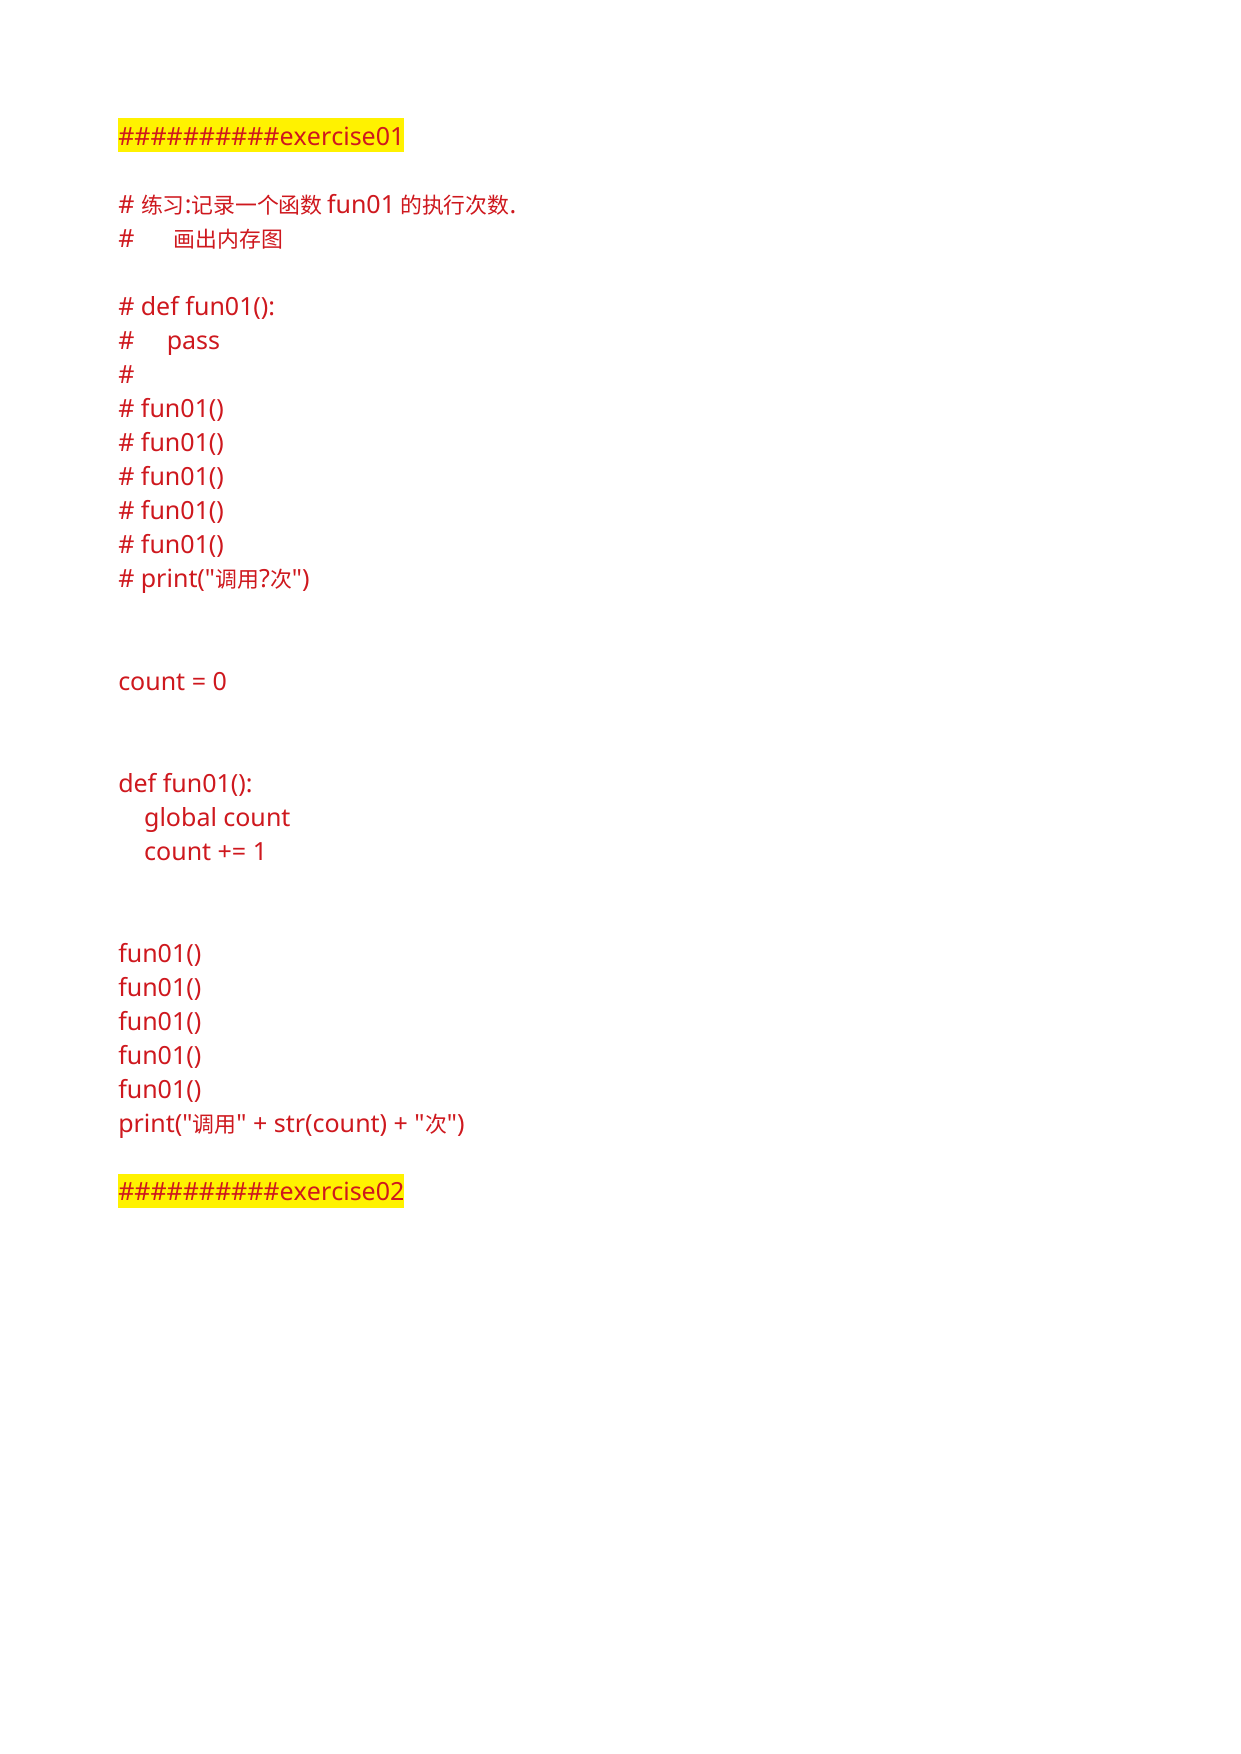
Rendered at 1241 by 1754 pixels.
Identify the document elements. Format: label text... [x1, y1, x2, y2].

list fun01() [118, 1038, 1122, 1072]
list # fun01() [118, 391, 1122, 425]
list fun01() [118, 1072, 1122, 1106]
list ##########exercise02 [118, 1174, 1122, 1208]
list global count [118, 799, 1122, 833]
list # fun01() [118, 527, 1122, 561]
text ##########exercise01 [118, 118, 1122, 152]
list # fun01() [118, 493, 1122, 527]
list fun01() [118, 1004, 1122, 1038]
list # 练习:记录一个函数fun01的执行次数. [118, 186, 1122, 220]
list # fun01() [118, 459, 1122, 493]
list # fun01() [118, 425, 1122, 459]
list fun01() [118, 936, 1122, 970]
list count += 1 [118, 833, 1122, 867]
list fun01() [118, 970, 1122, 1004]
list print("调用" + str(count) + "次") [118, 1106, 1122, 1140]
list def fun01(): [118, 765, 1122, 799]
list count = 0 [118, 663, 1122, 697]
list # def fun01(): [118, 288, 1122, 322]
list # 画出内存图 [118, 220, 1122, 254]
list # pass [118, 322, 1122, 357]
list # [118, 357, 1122, 391]
list # print("调用?次") [118, 561, 1122, 595]
